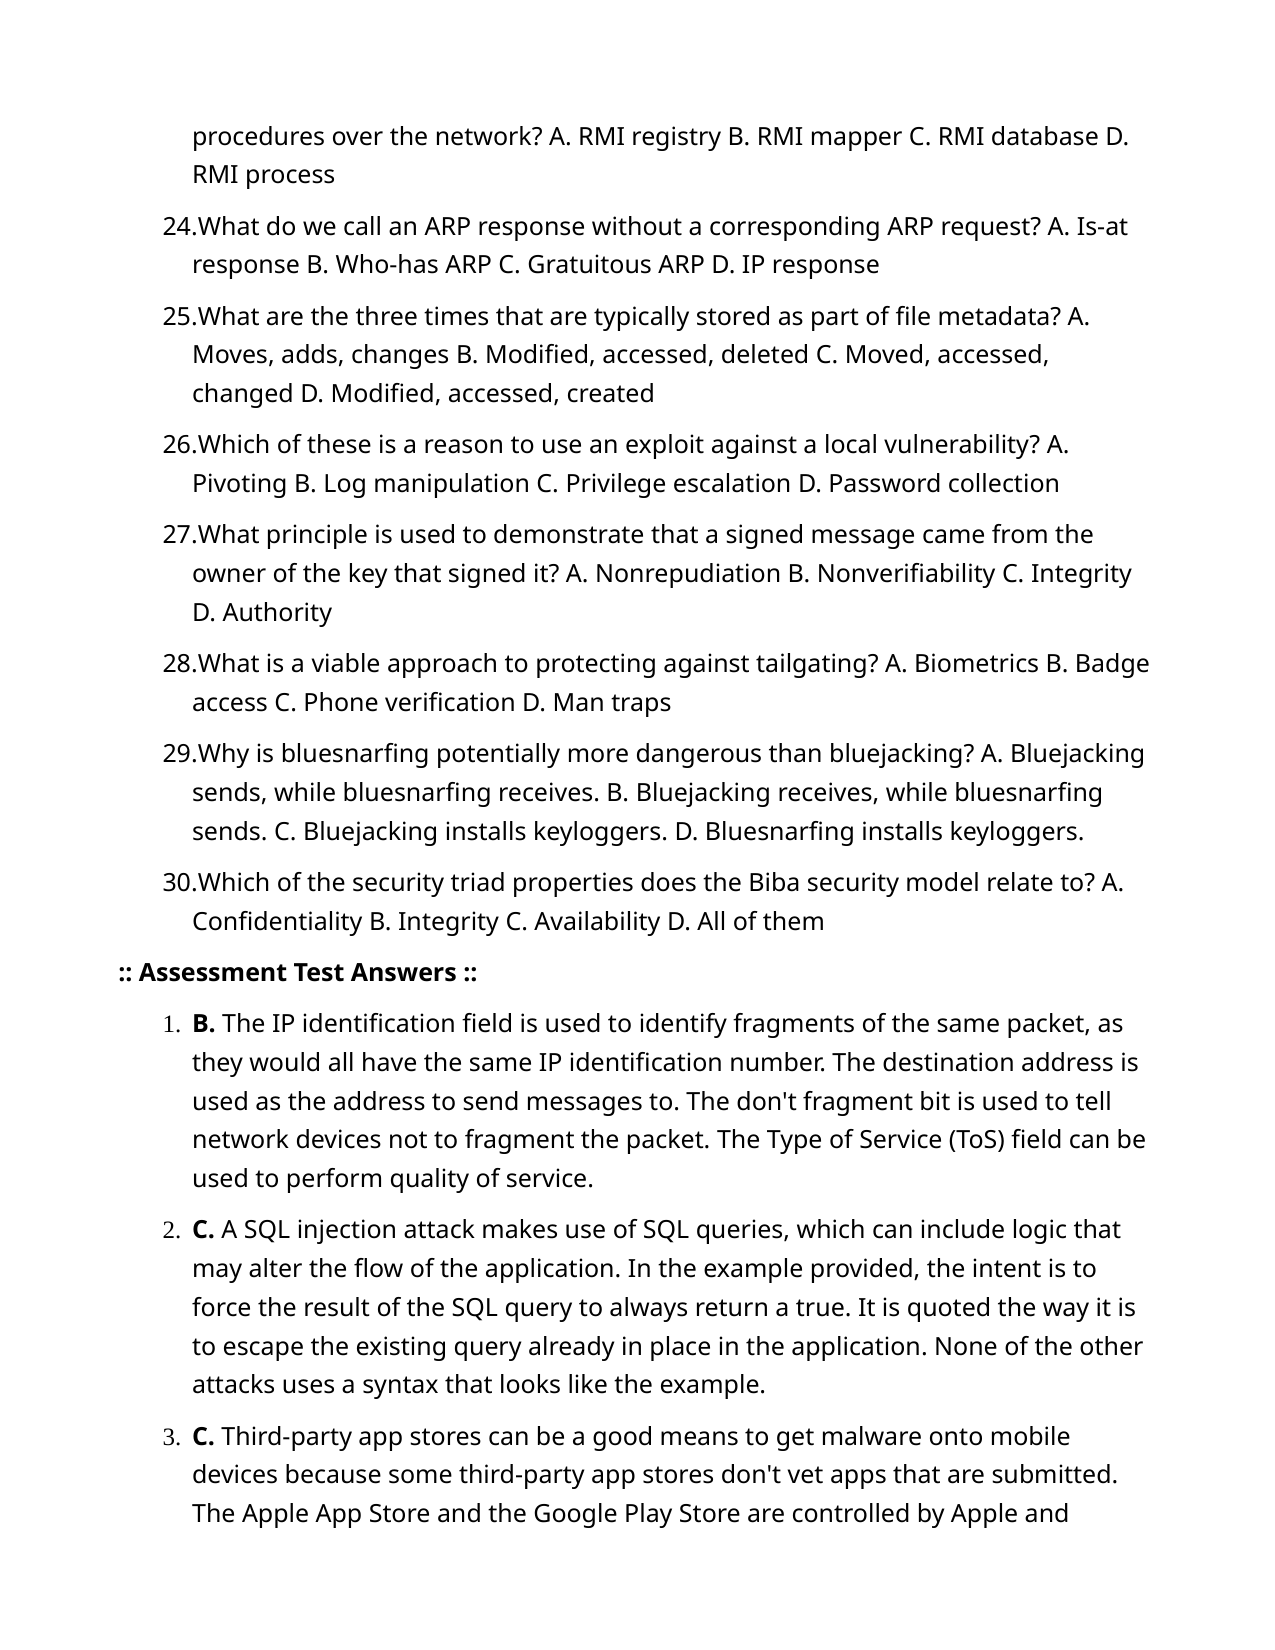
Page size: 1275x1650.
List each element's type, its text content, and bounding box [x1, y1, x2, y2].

list What principle is used to demonstrate that a signed message came from the owner of the key that signed it? A. Nonrepudiation B. Nonverifiability C. Integrity D. Authority [162, 517, 1157, 628]
list Which of these is a reason to use an exploit against a local vulnerability? A. Pivoting B. Log manipulation C. Privilege escalation D. Password collection [162, 427, 1157, 500]
list What do we call an ARP response without a corresponding ARP request? A. Is-at response B. Who-has ARP C. Gratuitous ARP D. IP response [162, 208, 1157, 281]
text :: Assessment Test Answers :: [118, 954, 1157, 988]
list What are the three times that are typically stored as part of file metadata? A. Moves, adds, changes B. Modified, accessed, deleted C. Moved, accessed, changed D. Modified, accessed, created [162, 298, 1157, 410]
list B. The IP identification field is used to identify fragments of the same packet, as they would all have the same IP identification number. The destination address is used as the address to send messages to. The don't fragment bit is used to tell network devices not to fragment the packet. The Type of Service (ToS) field can be used to perform quality of service. [162, 1006, 1157, 1195]
list C. Third-party app stores can be a good means to get malware onto mobile devices because some third-party app stores don't vet apps that are submitted. The Apple App Store and the Google Play Store are controlled by Apple and [162, 1418, 1157, 1530]
list Why is bluesnarfing potentially more dangerous than bluejacking? A. Bluejacking sends, while bluesnarfing receives. B. Bluejacking receives, while bluesnarfing sends. C. Bluejacking installs keyloggers. D. Bluesnarfing installs keyloggers. [162, 736, 1157, 847]
list C. A SQL injection attack makes use of SQL queries, which can include logic that may alter the flow of the application. In the example provided, the intent is to force the result of the SQL query to always return a true. It is quoted the way it is to escape the existing query already in place in the application. None of the other attacks uses a syntax that looks like the example. [162, 1212, 1157, 1401]
list Which of the security triad properties does the Biba security model relate to? A. Confidentiality B. Integrity C. Availability D. All of them [162, 864, 1157, 937]
list procedures over the network? A. RMI registry B. RMI mapper C. RMI database D. RMI process [162, 118, 1157, 191]
list What is a viable approach to protecting against tailgating? A. Biometrics B. Badge access C. Phone verification D. Man traps [162, 646, 1157, 718]
